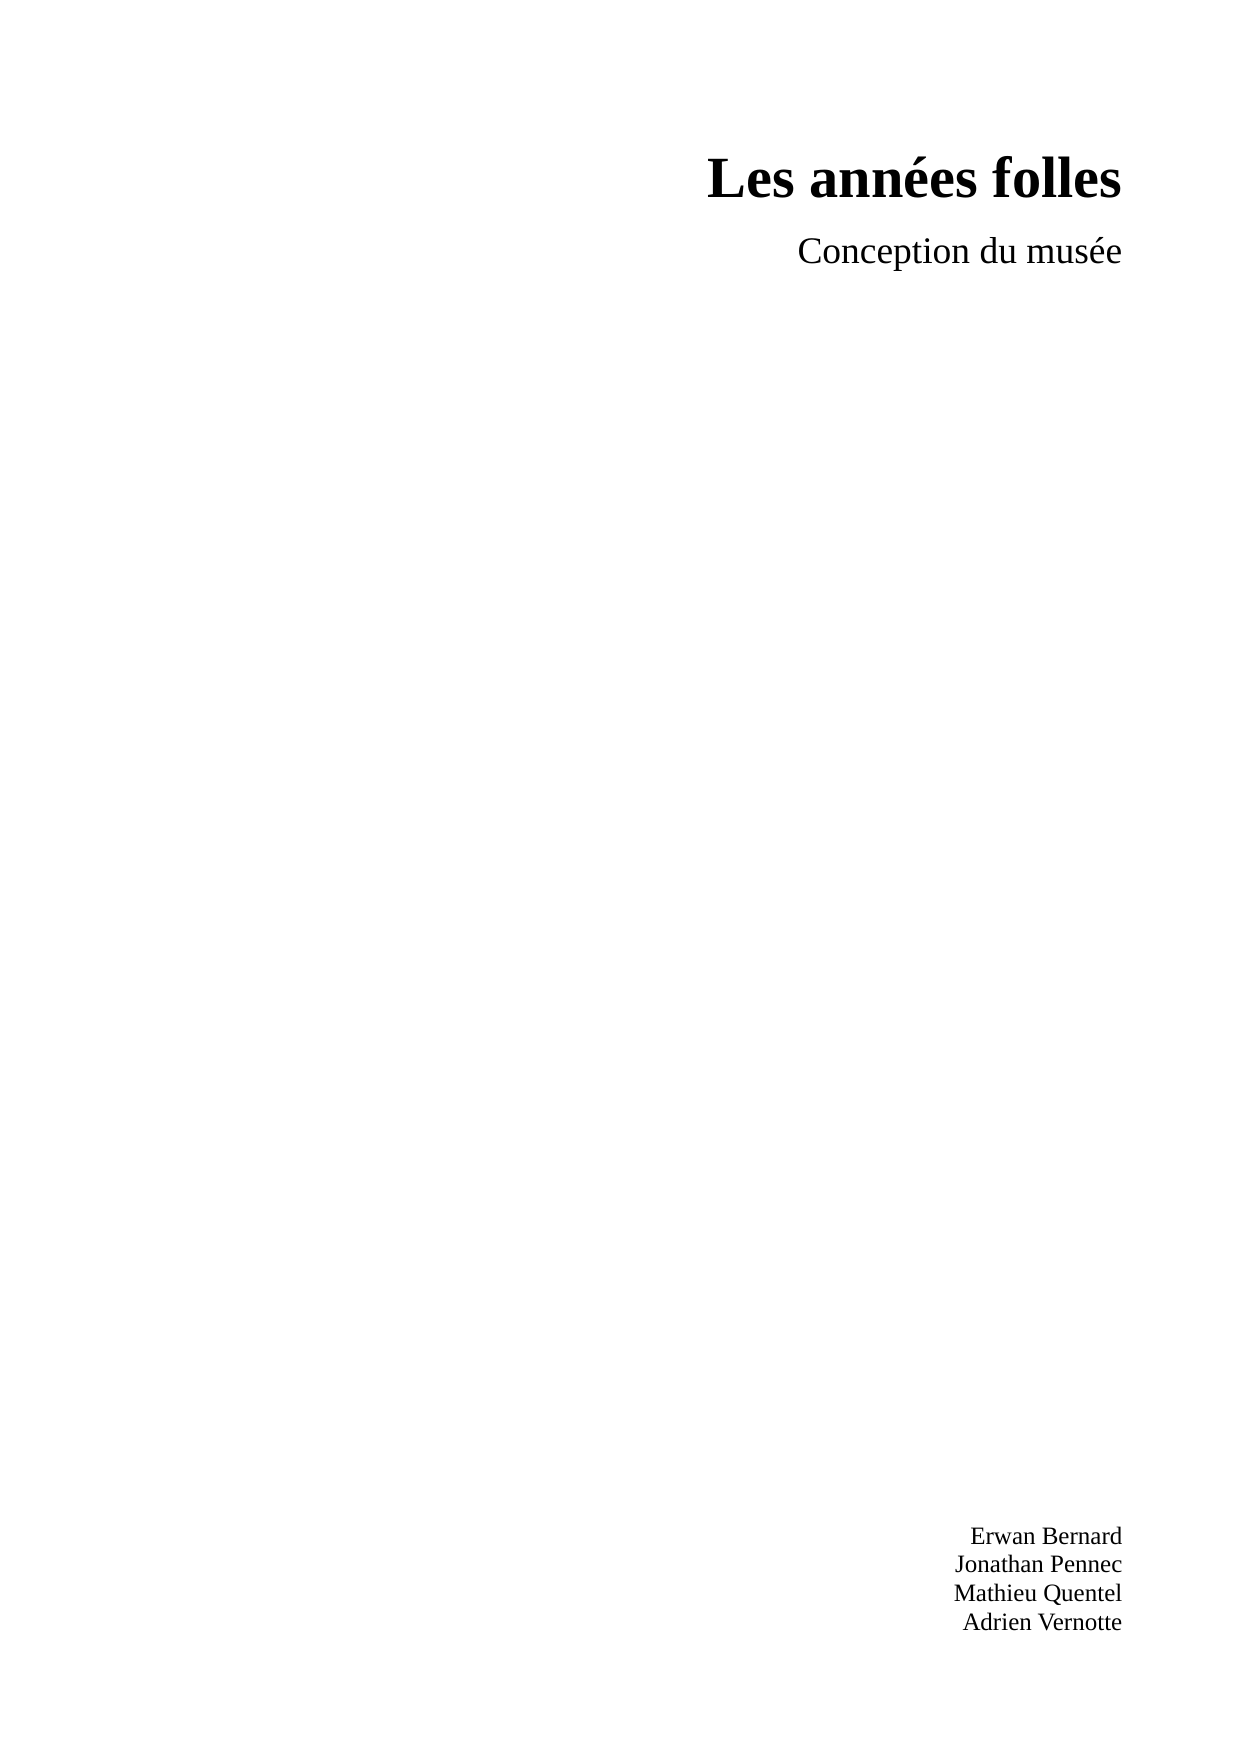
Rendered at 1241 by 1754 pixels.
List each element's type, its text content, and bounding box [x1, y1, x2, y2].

subtitle Conception du musée [118, 229, 1122, 272]
title Les années folles [118, 143, 1122, 210]
